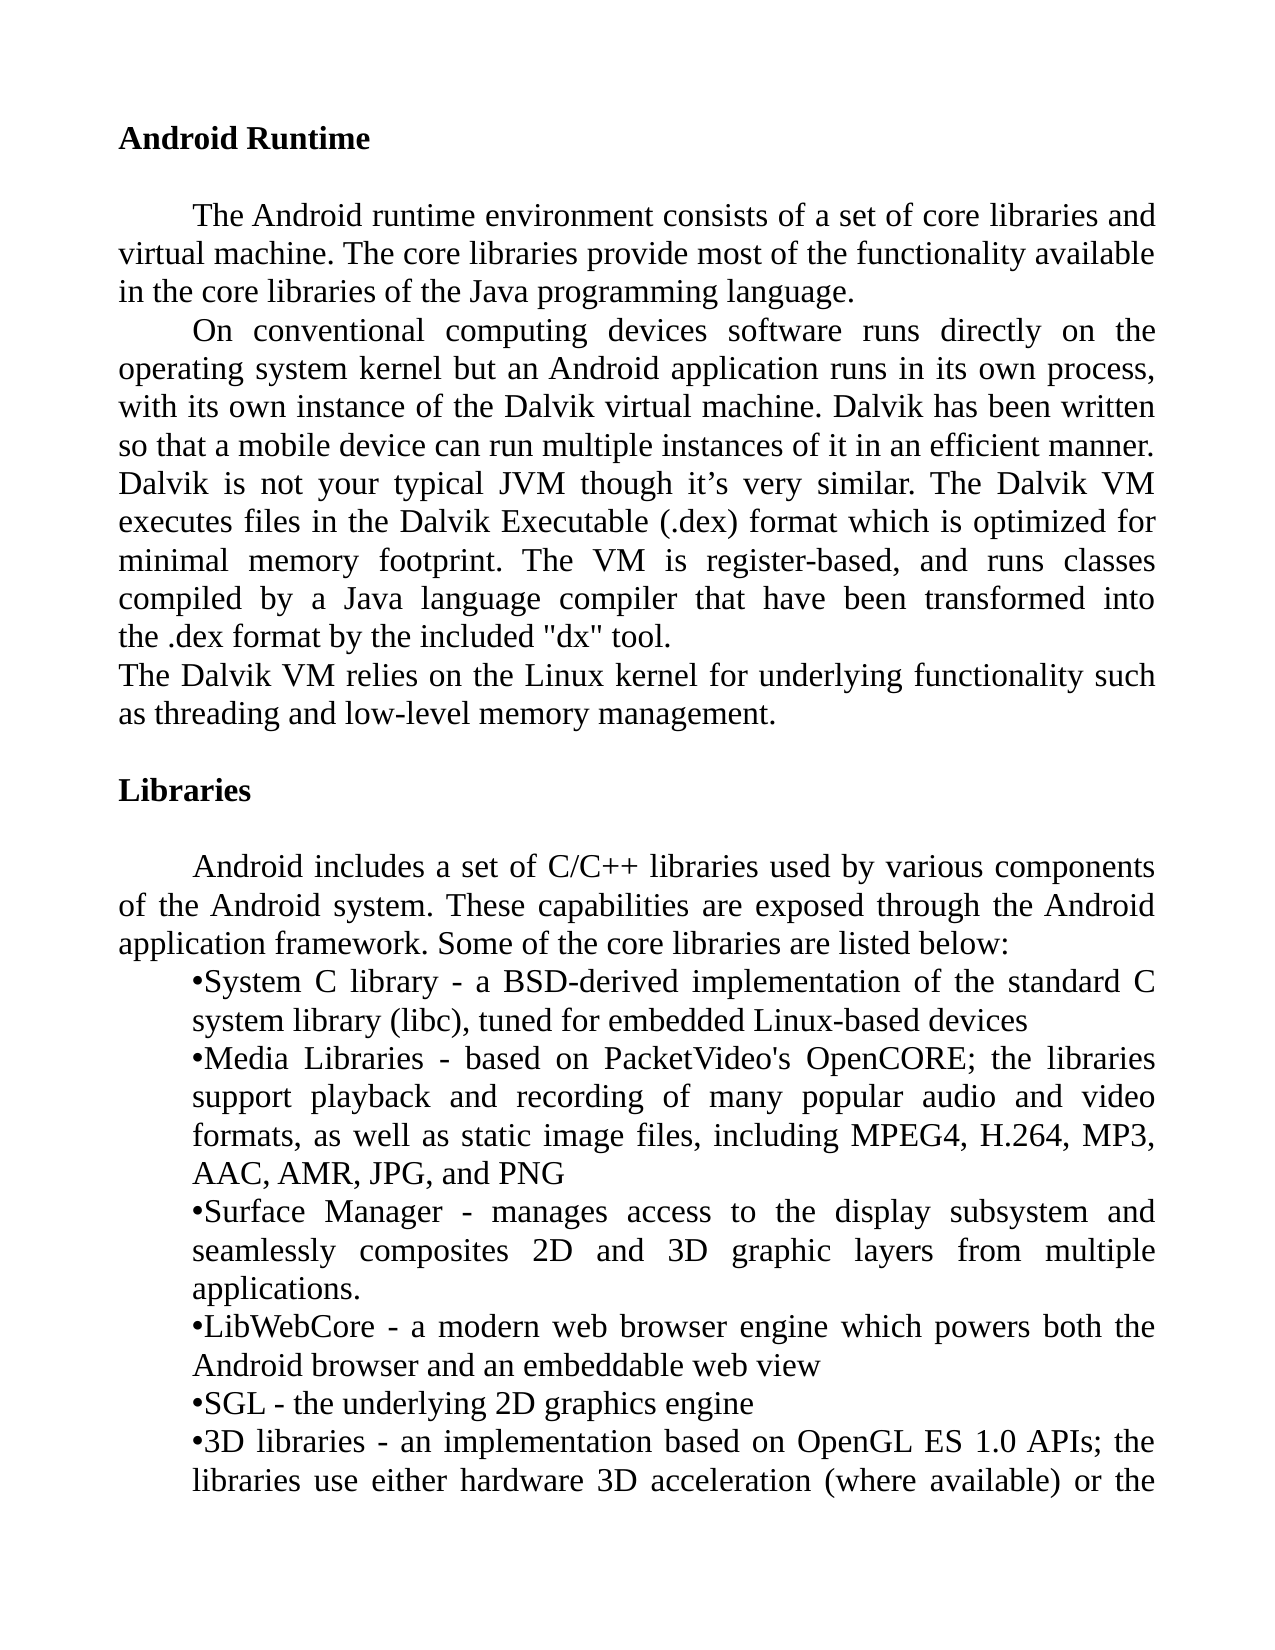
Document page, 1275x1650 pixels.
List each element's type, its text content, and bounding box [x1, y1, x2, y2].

text Android Runtime [118, 118, 1157, 156]
text Android includes a set of C/C++ libraries used by various components of the Android system. These capabilities are exposed through the Android application framework. Some of the core libraries are listed below: [118, 846, 1157, 961]
list System C library - a BSD-derived implementation of the standard C system library (libc), tuned for embedded Linux-based devices [118, 961, 1157, 1038]
list SGL - the underlying 2D graphics engine [118, 1383, 1157, 1421]
list Media Libraries - based on PacketVideo's OpenCORE; the libraries support playback and recording of many popular audio and video formats, as well as static image files, including MPEG4, H.264, MP3, AAC, AMR, JPG, and PNG [118, 1038, 1157, 1191]
list LibWebCore - a modern web browser engine which powers both the Android browser and an embeddable web view [118, 1306, 1157, 1383]
list Surface Manager - manages access to the display subsystem and seamlessly composites 2D and 3D graphic layers from multiple applications. [118, 1191, 1157, 1306]
list 3D libraries - an implementation based on OpenGL ES 1.0 APIs; the libraries use either hardware 3D acceleration (where available) or the [118, 1421, 1157, 1498]
text On conventional computing devices software runs directly on the operating system kernel but an Android application runs in its own process, with its own instance of the Dalvik virtual machine. Dalvik has been written so that a mobile device can run multiple instances of it in an efficient manner. Dalvik is not your typical JVM though it’s very similar. The Dalvik VM executes files in the Dalvik Executable (.dex) format which is optimized for minimal memory footprint. The VM is register-based, and runs classes compiled by a Java language compiler that have been transformed into the .dex format by the included "dx" tool. [118, 310, 1157, 655]
text The Android runtime environment consists of a set of core libraries and virtual machine. The core libraries provide most of the functionality available in the core libraries of the Java programming language. [118, 195, 1157, 310]
text The Dalvik VM relies on the Linux kernel for underlying functionality such as threading and low-level memory management. [118, 655, 1157, 731]
text Libraries [118, 770, 1157, 808]
